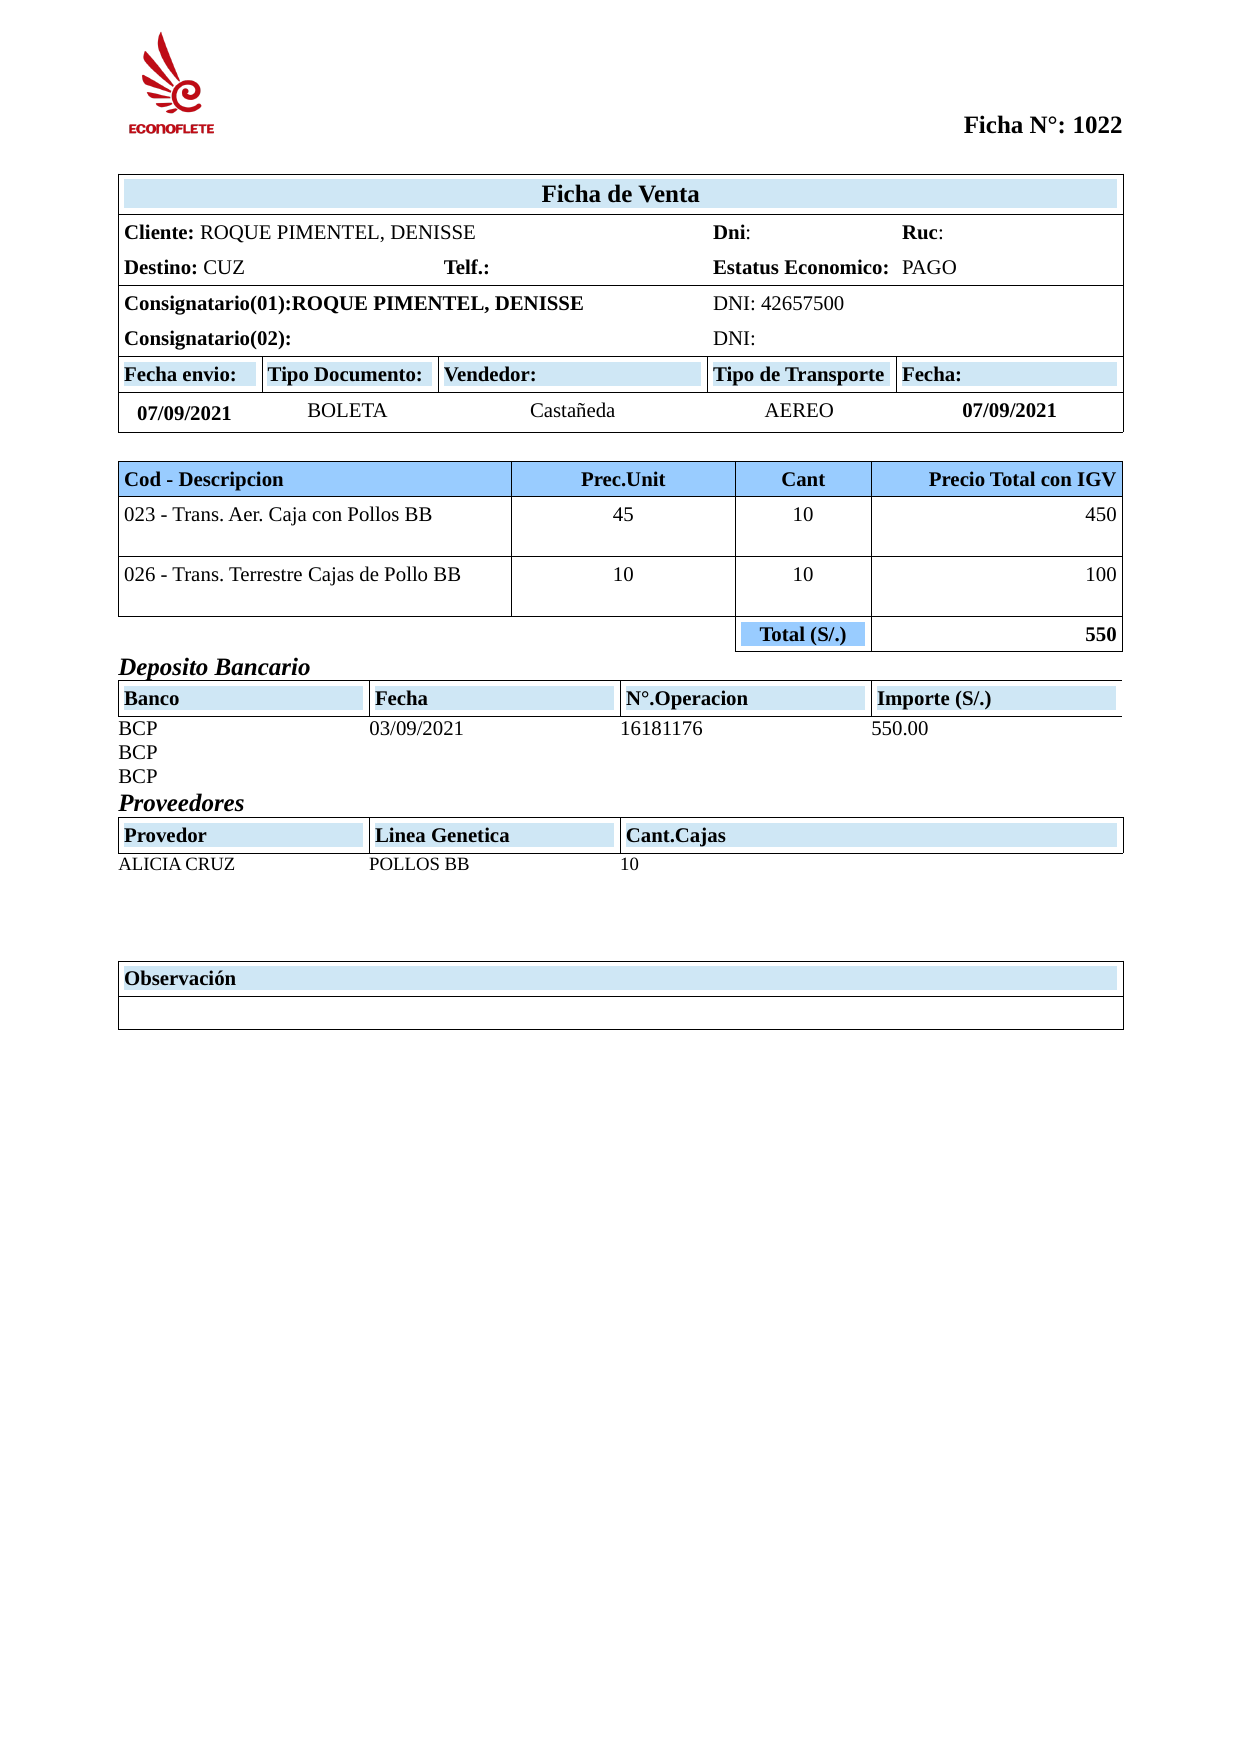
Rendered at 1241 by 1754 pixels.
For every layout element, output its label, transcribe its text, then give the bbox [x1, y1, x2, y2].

table_header Importe (S/.) [872, 681, 1122, 716]
table_cell Consignatario(02): [119, 321, 707, 356]
table_cell [511, 617, 735, 651]
table_cell [369, 918, 620, 939]
text Deposito Bancario [118, 652, 1122, 680]
table_cell 03/09/2021 [369, 717, 620, 740]
table_header Prec.Unit [512, 462, 735, 496]
table_cell [620, 740, 871, 764]
table_cell 16181176 [620, 717, 871, 740]
table_cell [118, 939, 369, 961]
table_cell [118, 896, 369, 917]
table_cell 45 [512, 497, 735, 556]
table_cell [871, 764, 1122, 788]
table_cell 100 [872, 557, 1122, 616]
table_cell [369, 764, 620, 788]
table_cell 023 - Trans. Aer. Caja con Pollos BB [119, 497, 511, 556]
table_cell Fecha envio: [119, 357, 262, 392]
table_cell 10 [736, 557, 871, 616]
table_header Cant [736, 462, 871, 496]
table_header Ficha de Venta [119, 175, 1123, 214]
table_cell BCP [118, 717, 369, 740]
table_cell ALICIA CRUZ [118, 854, 369, 874]
table_cell Castañeda [438, 393, 707, 432]
table_cell POLLOS BB [369, 854, 620, 874]
table_cell BOLETA [262, 393, 438, 432]
table_cell Consignatario(01):ROQUE PIMENTEL, DENISSE [119, 286, 707, 321]
table_cell PAGO [896, 249, 1123, 285]
table_cell Ruc: [896, 215, 1123, 249]
table_header Linea Genetica [370, 818, 620, 853]
table_cell 07/09/2021 [896, 393, 1123, 432]
table_cell [620, 874, 1123, 896]
table_cell 10 [620, 854, 1123, 874]
text Proveedores [118, 788, 1122, 817]
table_cell [871, 740, 1122, 764]
table_cell 450 [872, 497, 1122, 556]
table_header Fecha [370, 681, 620, 716]
table_cell 026 - Trans. Terrestre Cajas de Pollo BB [119, 557, 511, 616]
table_header N°.Operacion [621, 681, 871, 716]
table_cell Dni: [707, 215, 896, 249]
table_cell [119, 997, 1123, 1029]
table_cell 10 [736, 497, 871, 556]
table_cell DNI: 42657500 [707, 286, 1123, 321]
table_cell BCP [118, 740, 369, 764]
table_cell DNI: [707, 321, 1123, 356]
table_header Banco [119, 681, 369, 716]
table_cell [620, 939, 1123, 961]
table_cell Cliente: ROQUE PIMENTEL, DENISSE [119, 215, 707, 249]
table_cell [369, 740, 620, 764]
table_cell 550 [872, 617, 1122, 651]
table_cell Tipo de Transporte [708, 357, 896, 392]
table_cell [369, 939, 620, 961]
table_cell 10 [512, 557, 735, 616]
table_header Cant.Cajas [621, 818, 1123, 853]
table_header Cod - Descripcion [119, 462, 511, 496]
table_cell Tipo Documento: [263, 357, 438, 392]
table_cell [620, 896, 1123, 917]
table_cell [369, 874, 620, 896]
table_cell [369, 896, 620, 917]
table_cell [620, 918, 1123, 939]
table_cell [118, 918, 369, 939]
table_cell AEREO [707, 393, 896, 432]
picture [118, 31, 225, 134]
table_header Precio Total con IGV [872, 462, 1122, 496]
table_cell BCP [118, 764, 369, 788]
table_cell Destino: CUZ [119, 249, 438, 285]
table_header Provedor [119, 818, 369, 853]
table_cell Telf.: [438, 249, 707, 285]
table_cell 07/09/2021 [119, 393, 262, 432]
table_cell [620, 764, 871, 788]
table_cell Total (S/.) [736, 617, 871, 651]
table_header Observación [119, 962, 1123, 996]
table_cell [118, 617, 511, 651]
table_cell 550.00 [871, 717, 1122, 740]
table_cell Fecha: [897, 357, 1123, 392]
table_cell [118, 874, 369, 896]
table_cell Vendedor: [439, 357, 707, 392]
table_cell Estatus Economico: [707, 249, 896, 285]
